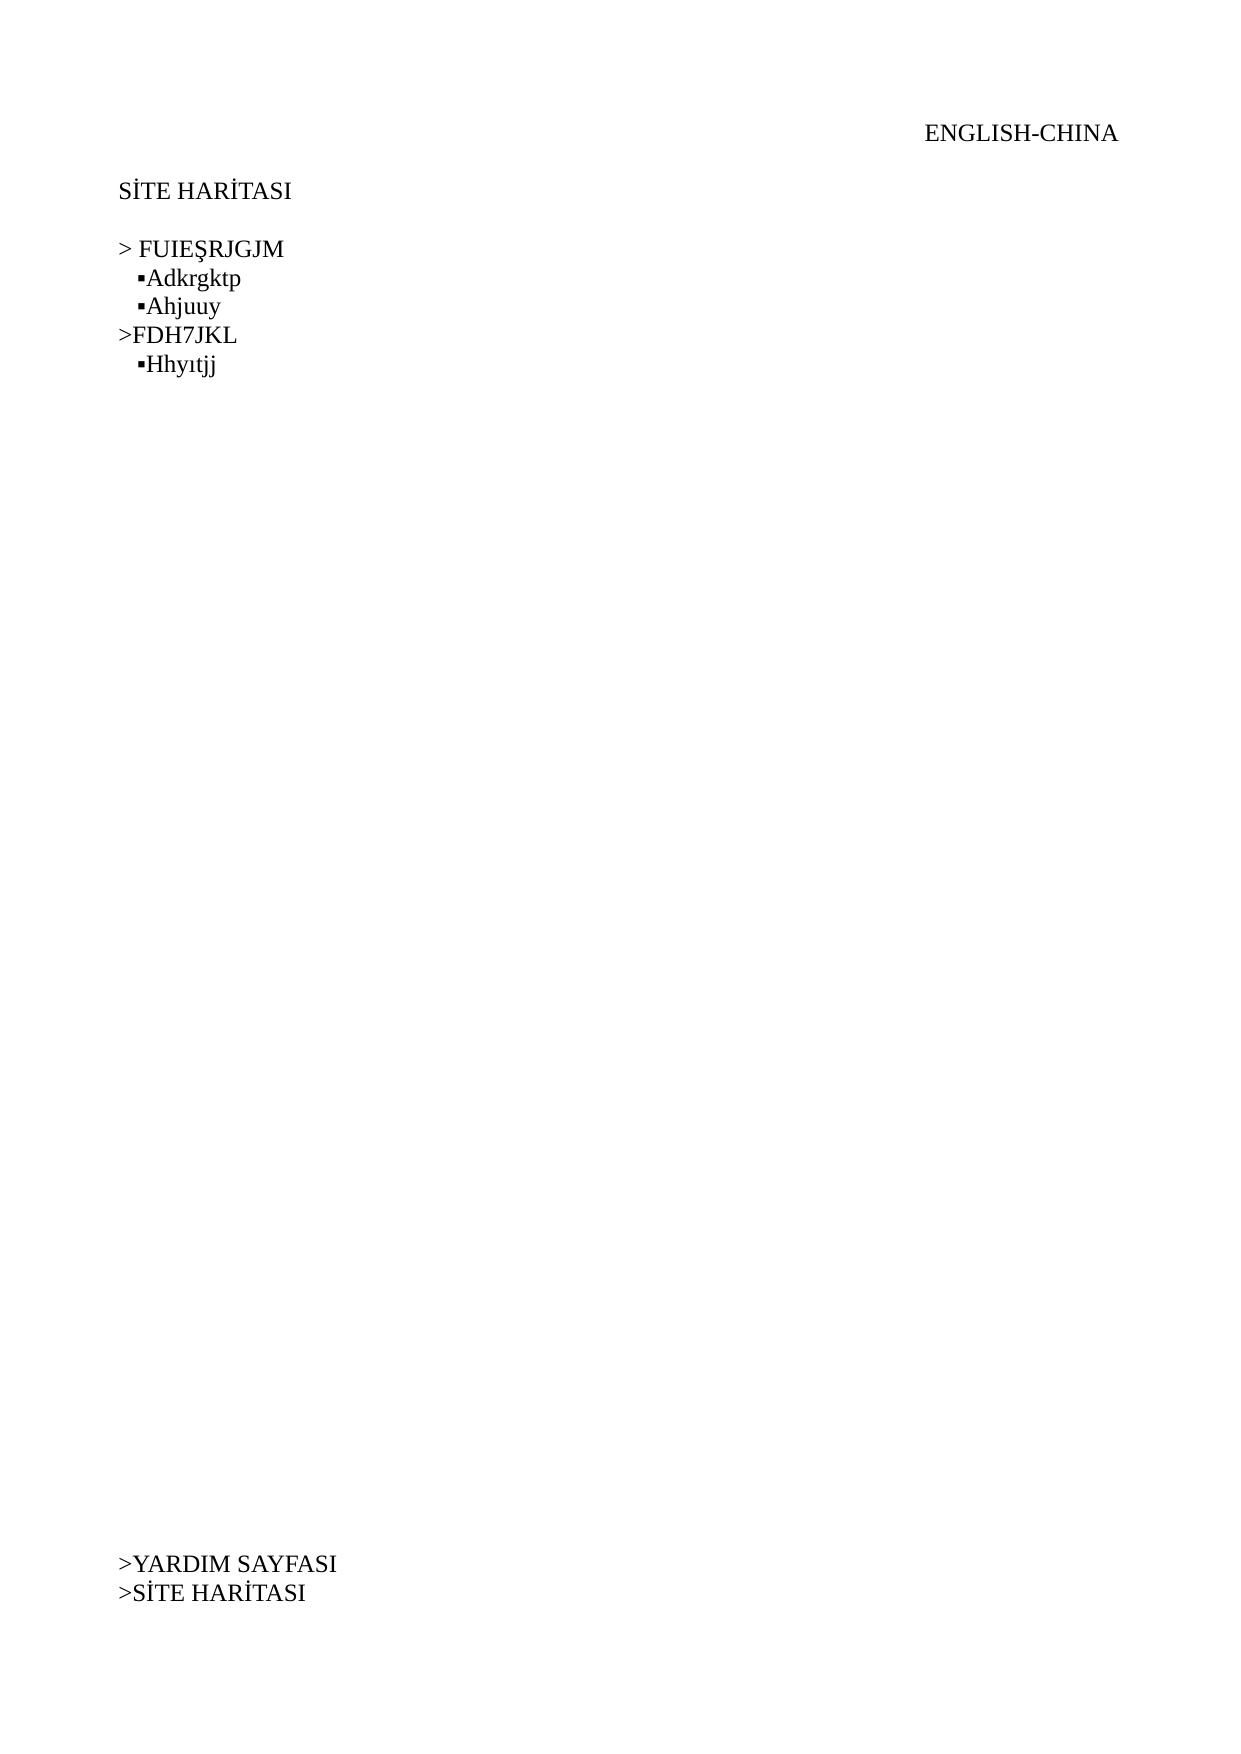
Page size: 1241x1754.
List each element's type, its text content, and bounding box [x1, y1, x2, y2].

text >FDH7JKL [118, 320, 1122, 349]
text > FUIEŞRJGJM [118, 234, 1122, 263]
text SİTE HARİTASI [118, 176, 1122, 205]
text ▪Adkrgktp [118, 263, 1122, 291]
text ▪Hhyıtjj [118, 349, 1122, 378]
text ▪Ahjuuy [118, 291, 1122, 320]
